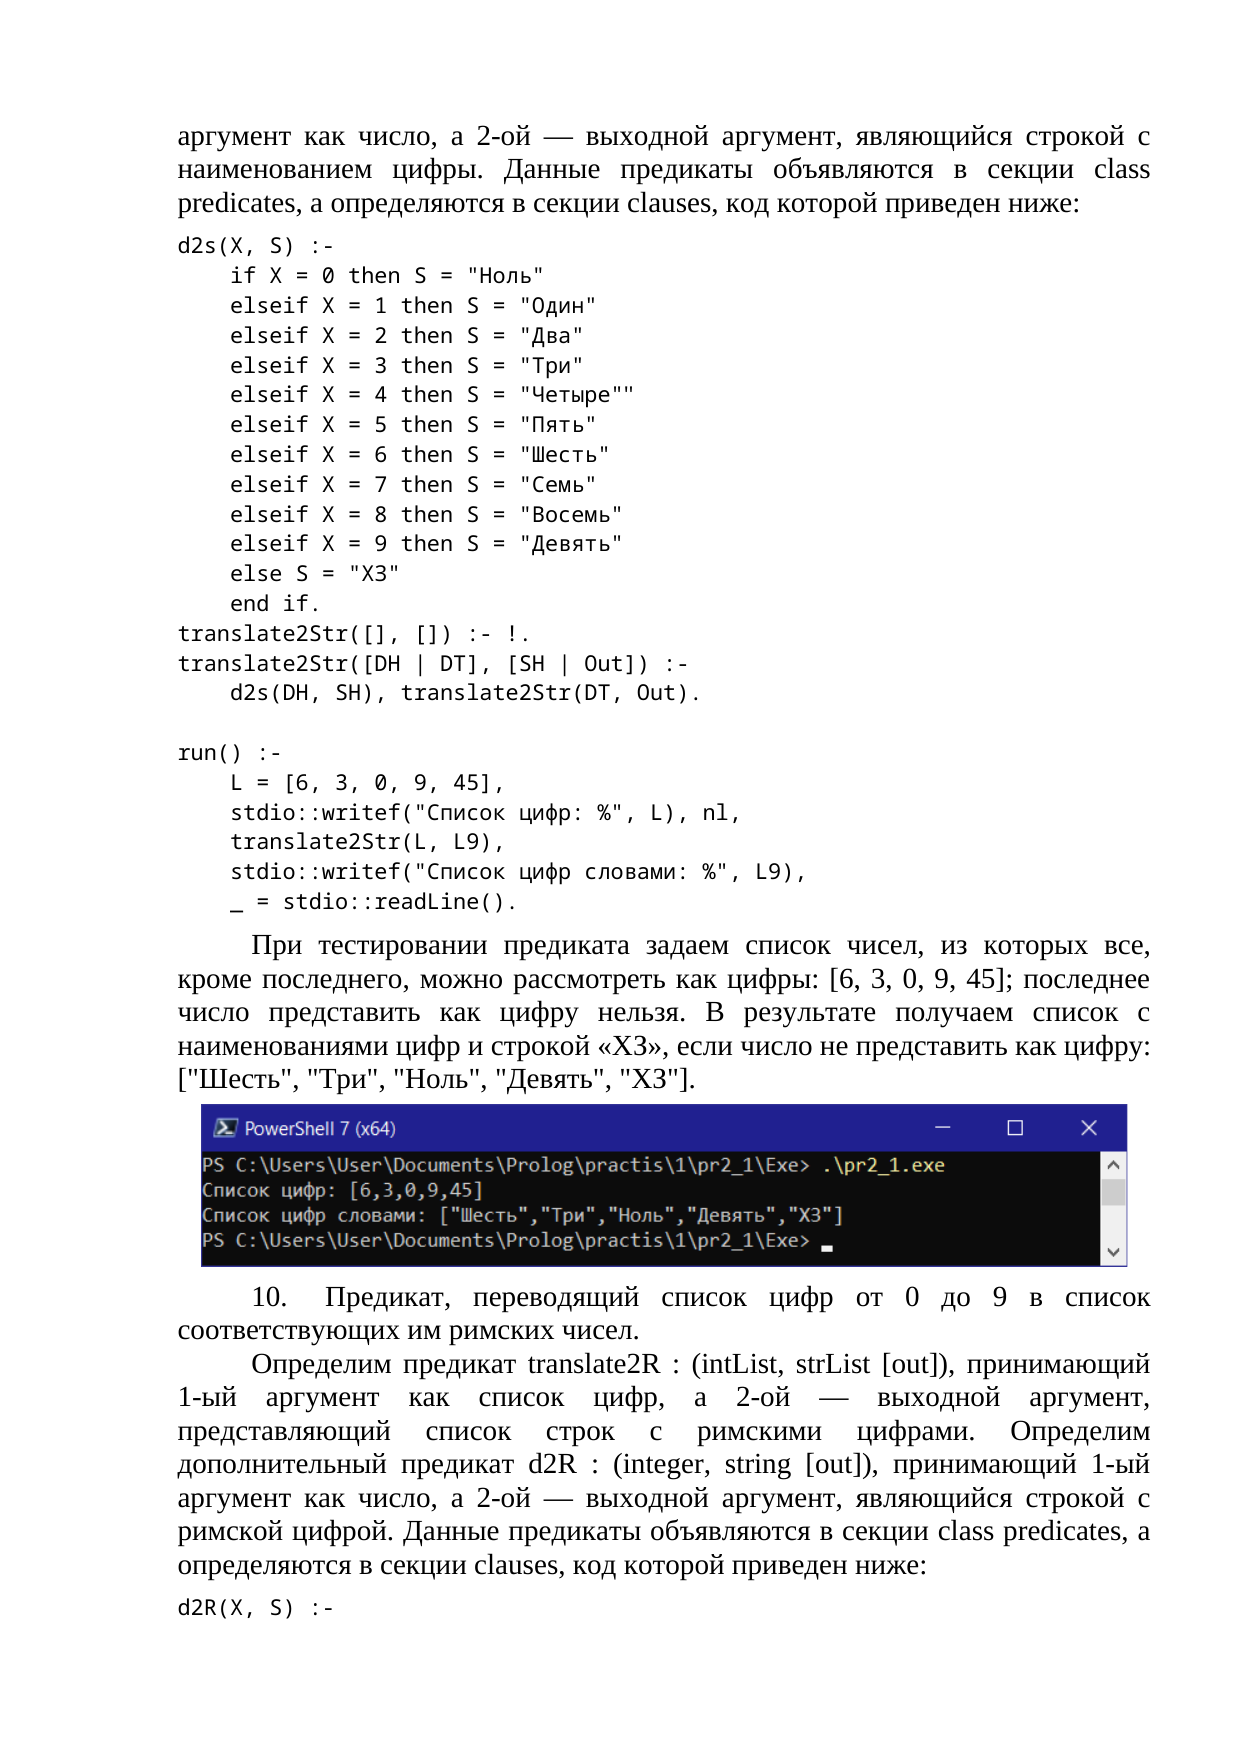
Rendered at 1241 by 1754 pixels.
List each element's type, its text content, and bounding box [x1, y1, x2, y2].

text translate2Str([], []) :- !. [177, 618, 1152, 648]
text elseif X = 7 then S = "Семь" [177, 469, 1152, 499]
text elseif X = 3 then S = "Три" [177, 350, 1152, 379]
text аргумент как число, а 2-ой — выходной аргумент, являющийся строкой с наименованием цифры. Данные предикаты объявляются в секции class predicates, а определяются в секции clauses, код которой приведен ниже: [177, 118, 1152, 219]
text d2R(X, S) :- [177, 1592, 1152, 1622]
text else S = "ХЗ" [177, 558, 1152, 588]
text run() :- [177, 737, 1152, 767]
text stdio::writef("Список цифр словами: %", L9), [177, 856, 1152, 886]
text elseif X = 2 then S = "Два" [177, 320, 1152, 350]
text Определим предикат translate2R : (intList, strList [out]), принимающий 1-ый аргумент как список цифр, а 2-ой — выходной аргумент, представляющий список строк с римскими цифрами. Определим дополнительный предикат d2R : (integer, string [out]), принимающий 1-ый аргумент как число, а 2-ой — выходной аргумент, являющийся строкой с римской цифрой. Данные предикаты объявляются в секции class predicates, а определяются в секции clauses, код которой приведен ниже: [177, 1346, 1152, 1581]
text translate2Str([DH | DT], [SH | Out]) :- [177, 648, 1152, 677]
text d2s(X, S) :- [177, 231, 1152, 260]
text d2s(DH, SH), translate2Str(DT, Out). [177, 677, 1152, 707]
text if X = 0 then S = "Ноль" [177, 260, 1152, 290]
text elseif X = 9 then S = "Девять" [177, 528, 1152, 558]
text L = [6, 3, 0, 9, 45], [177, 767, 1152, 797]
text elseif X = 4 then S = "Четыре"'' [177, 379, 1152, 409]
text end if. [177, 588, 1152, 618]
text stdio::writef("Список цифр: %", L), nl, [177, 797, 1152, 826]
text При тестировании предиката задаем список чисел, из которых все, кроме последнего, можно рассмотреть как цифры: [6, 3, 0, 9, 45]; последнее число представить как цифру нельзя. В результате получаем список с наименованиями цифр и строкой «ХЗ», если число не представить как цифру: ["Шесть", "Три", "Ноль", "Девять", "ХЗ"]. [177, 927, 1152, 1095]
text elseif X = 8 then S = "Восемь" [177, 499, 1152, 528]
text translate2Str(L, L9), [177, 826, 1152, 856]
list Предикат, переводящий список цифр от 0 до 9 в список соответствующих им римских чисел. [177, 1107, 1152, 1346]
text elseif X = 1 then S = "Один" [177, 290, 1152, 320]
picture [201, 1104, 1128, 1267]
text _ = stdio::readLine(). [177, 886, 1152, 916]
text elseif X = 5 then S = "Пять" [177, 409, 1152, 439]
text elseif X = 6 then S = "Шесть" [177, 439, 1152, 469]
